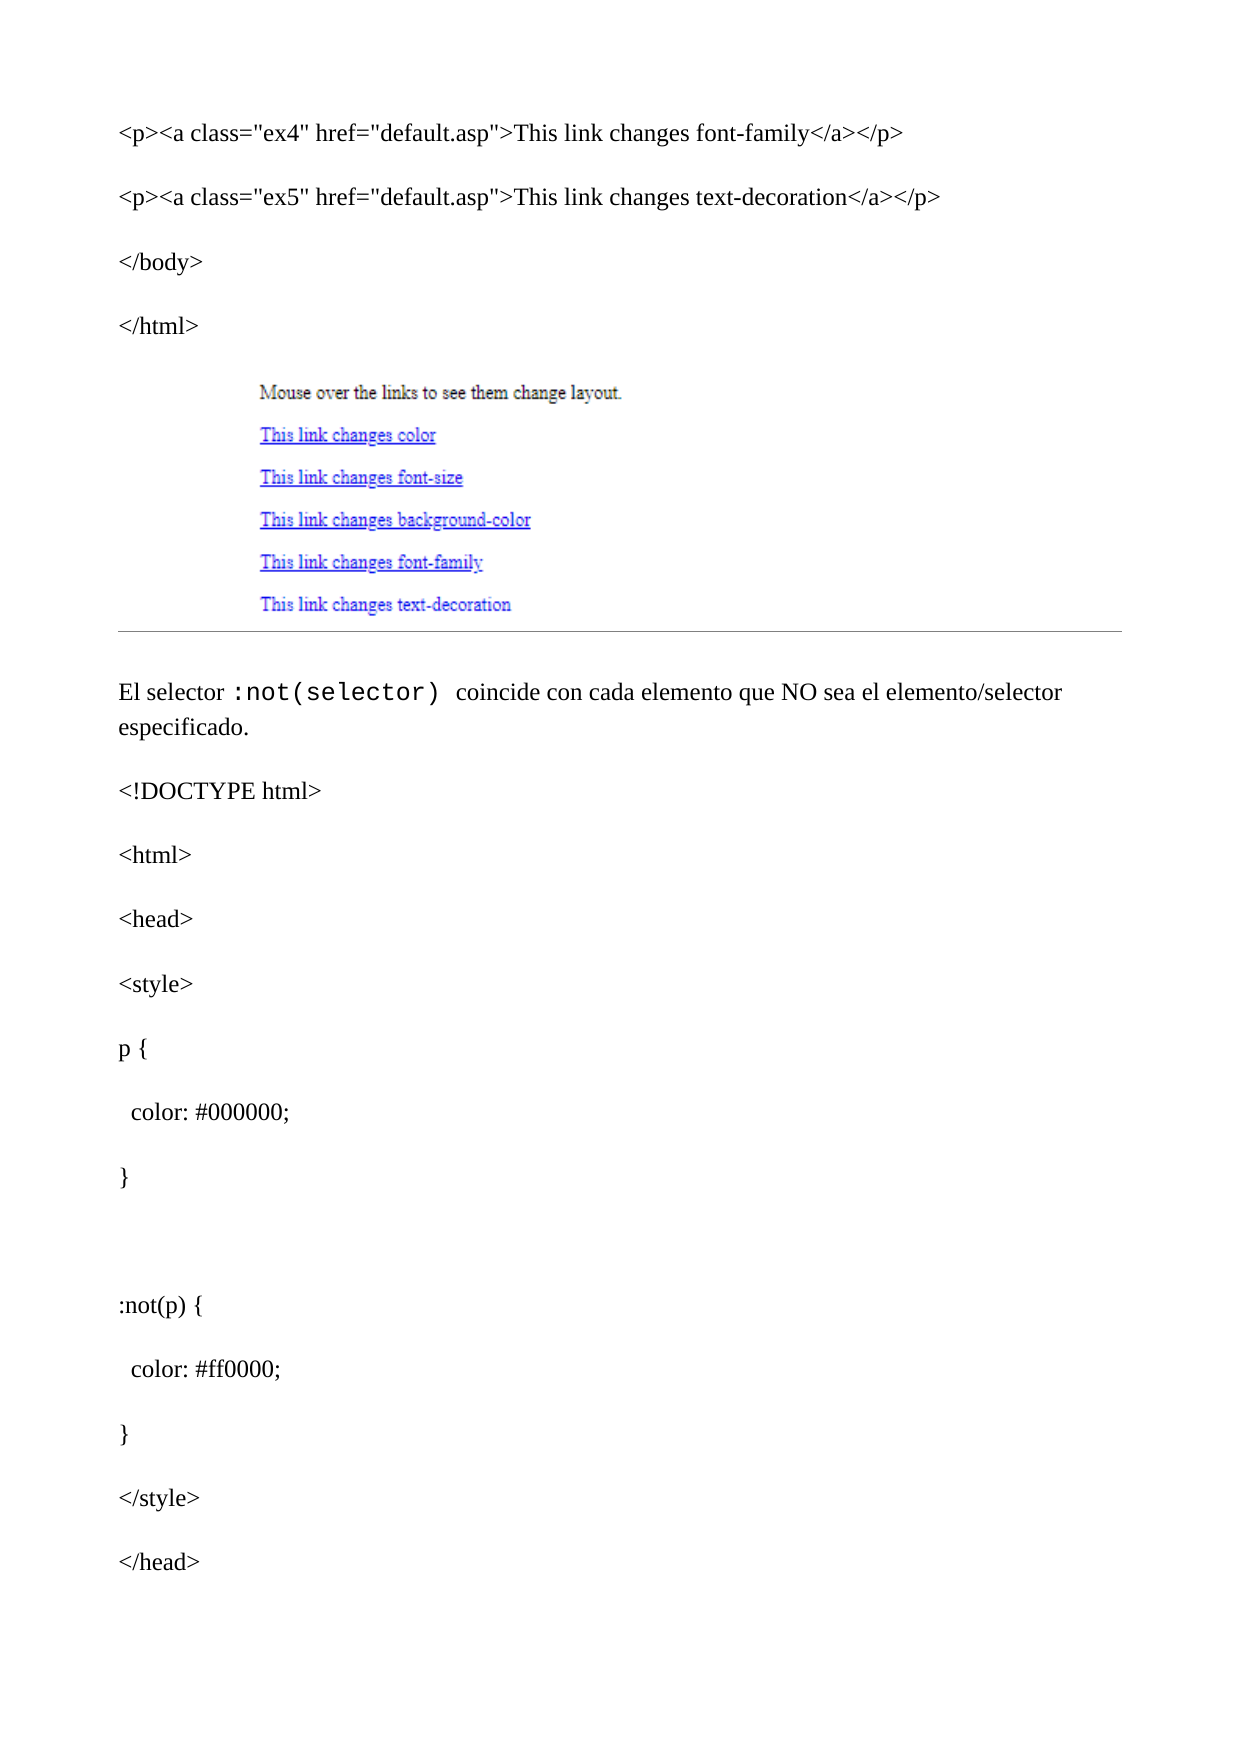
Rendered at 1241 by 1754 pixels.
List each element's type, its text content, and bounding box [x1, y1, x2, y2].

text </body> [118, 247, 1122, 275]
text <!DOCTYPE html> [118, 776, 1122, 805]
text :not(p) { [118, 1290, 1122, 1319]
text <p><a class="ex5" href="default.asp">This link changes text-decoration</a></p> [118, 182, 1122, 211]
text <style> [118, 969, 1122, 997]
text <html> [118, 840, 1122, 869]
text } [118, 1419, 1122, 1447]
text <p><a class="ex4" href="default.asp">This link changes font-family</a></p> [118, 118, 1122, 147]
text color: #ff0000; [118, 1354, 1122, 1383]
picture [254, 382, 642, 630]
text </style> [118, 1483, 1122, 1512]
text El selector :not(selector) coincide con cada elemento que NO sea el elemento/selector especificado. [118, 677, 1122, 740]
text } [118, 1162, 1122, 1190]
text color: #000000; [118, 1097, 1122, 1126]
text </head> [118, 1547, 1122, 1576]
text p { [118, 1033, 1122, 1062]
text </html> [118, 311, 1122, 340]
text <head> [118, 904, 1122, 933]
